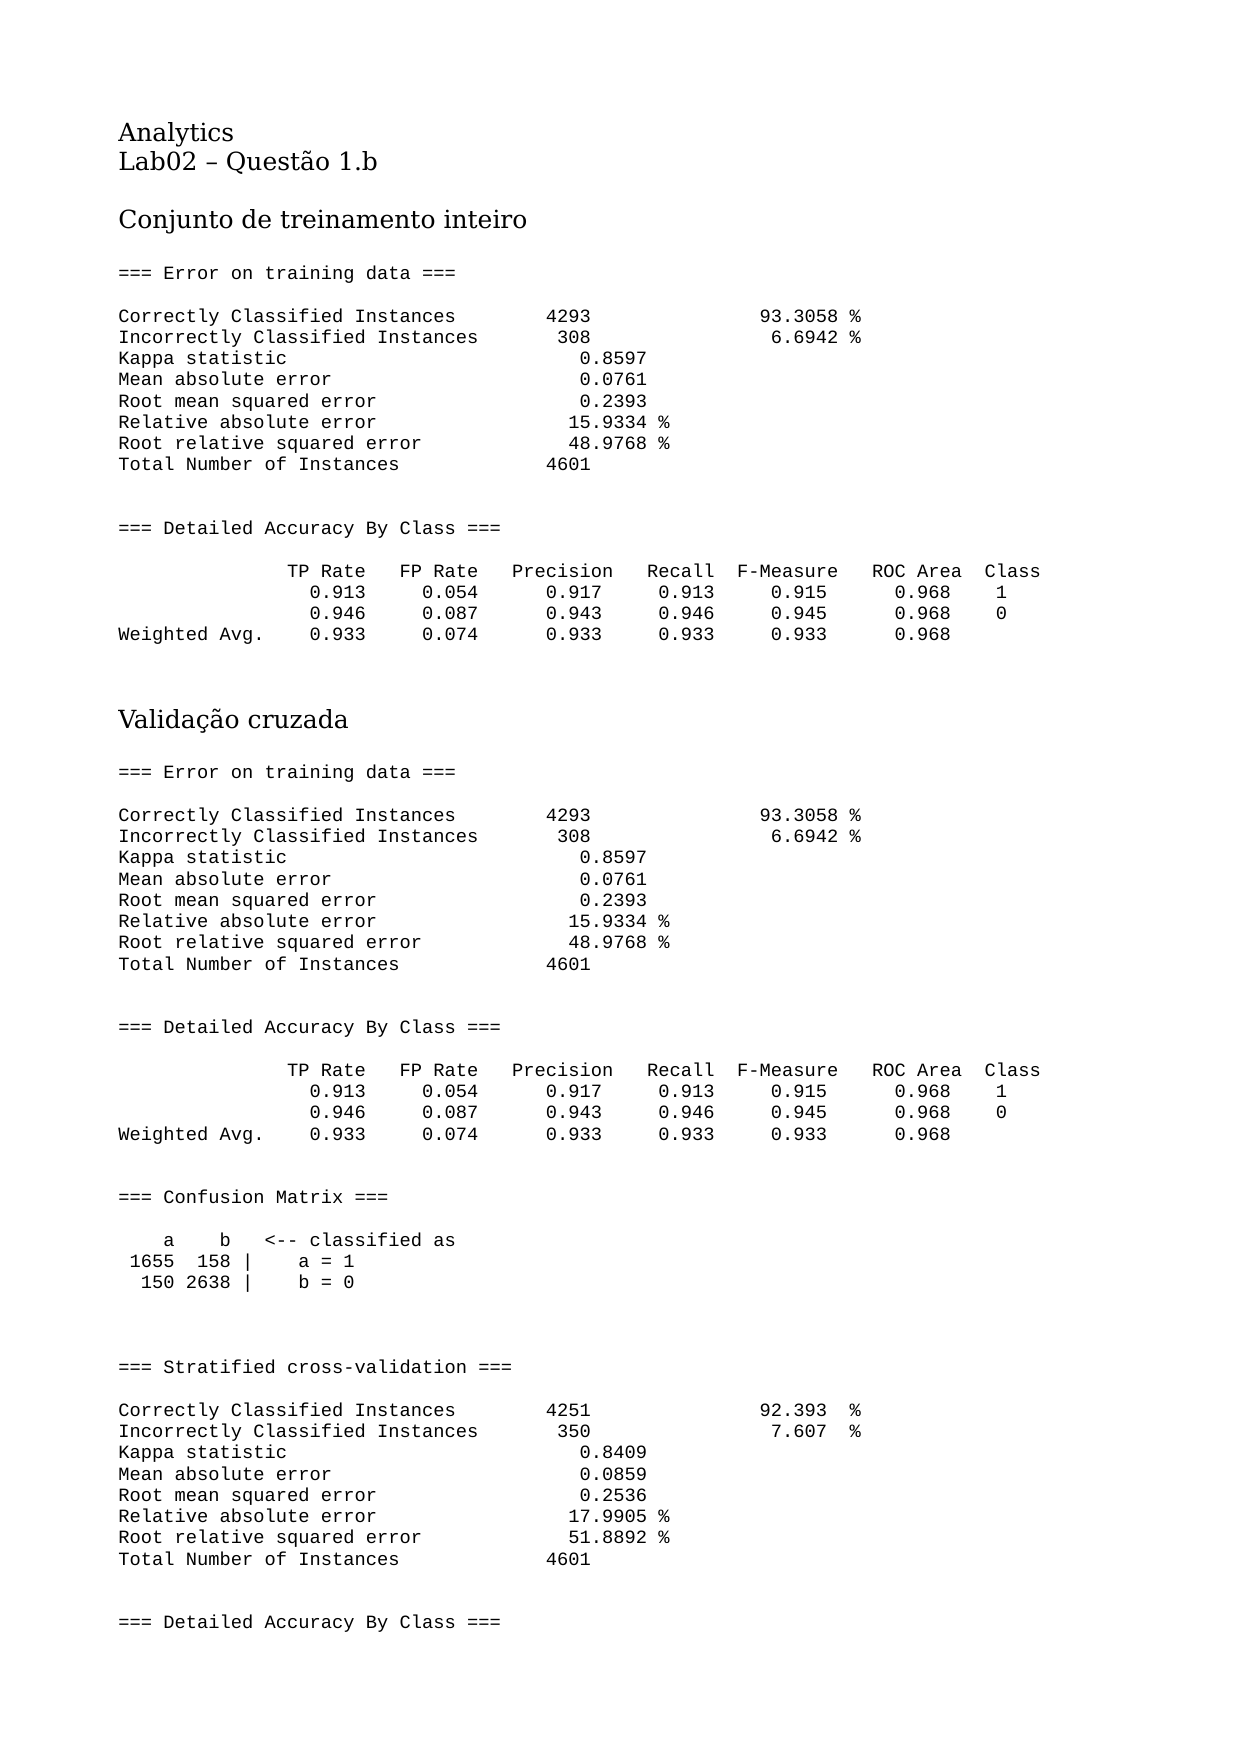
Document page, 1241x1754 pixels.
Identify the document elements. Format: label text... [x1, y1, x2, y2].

text Incorrectly Classified Instances 308 6.6942 % [118, 827, 1122, 848]
text Total Number of Instances 4601 [118, 954, 1122, 976]
text Weighted Avg. 0.933 0.074 0.933 0.933 0.933 0.968 [118, 1124, 1122, 1146]
text 0.913 0.054 0.917 0.913 0.915 0.968 1 [118, 1082, 1122, 1103]
text 0.946 0.087 0.943 0.946 0.945 0.968 0 [118, 1103, 1122, 1124]
text Lab02 – Questão 1.b [118, 147, 1122, 176]
text Correctly Classified Instances 4293 93.3058 % [118, 306, 1122, 328]
text Incorrectly Classified Instances 308 6.6942 % [118, 328, 1122, 349]
text Conjunto de treinamento inteiro [118, 206, 1122, 235]
text Weighted Avg. 0.933 0.074 0.933 0.933 0.933 0.968 [118, 625, 1122, 646]
text === Error on training data === [118, 264, 1122, 285]
text Kappa statistic 0.8597 [118, 848, 1122, 869]
text TP Rate FP Rate Precision Recall F-Measure ROC Area Class [118, 1061, 1122, 1082]
text Mean absolute error 0.0859 [118, 1464, 1122, 1486]
text Total Number of Instances 4601 [118, 1549, 1122, 1571]
text Mean absolute error 0.0761 [118, 869, 1122, 891]
text Root relative squared error 48.9768 % [118, 933, 1122, 954]
text === Detailed Accuracy By Class === [118, 1613, 1122, 1634]
text Kappa statistic 0.8409 [118, 1443, 1122, 1464]
text Analytics [118, 118, 1122, 147]
text === Error on training data === [118, 763, 1122, 784]
text Correctly Classified Instances 4251 92.393 % [118, 1401, 1122, 1422]
text Incorrectly Classified Instances 350 7.607 % [118, 1422, 1122, 1443]
text === Confusion Matrix === [118, 1188, 1122, 1209]
text Root mean squared error 0.2393 [118, 391, 1122, 413]
text 0.913 0.054 0.917 0.913 0.915 0.968 1 [118, 583, 1122, 604]
text === Detailed Accuracy By Class === [118, 519, 1122, 540]
text Validação cruzada [118, 705, 1122, 734]
text Mean absolute error 0.0761 [118, 370, 1122, 391]
text Correctly Classified Instances 4293 93.3058 % [118, 806, 1122, 827]
text TP Rate FP Rate Precision Recall F-Measure ROC Area Class [118, 561, 1122, 583]
text Relative absolute error 15.9334 % [118, 413, 1122, 434]
text Root mean squared error 0.2536 [118, 1486, 1122, 1507]
text 0.946 0.087 0.943 0.946 0.945 0.968 0 [118, 604, 1122, 625]
text Total Number of Instances 4601 [118, 455, 1122, 476]
text Root relative squared error 48.9768 % [118, 434, 1122, 455]
text Kappa statistic 0.8597 [118, 349, 1122, 370]
text === Detailed Accuracy By Class === [118, 1018, 1122, 1039]
text 1655 158 | a = 1 [118, 1252, 1122, 1273]
text Root mean squared error 0.2393 [118, 891, 1122, 912]
text === Stratified cross-validation === [118, 1358, 1122, 1379]
text Relative absolute error 17.9905 % [118, 1507, 1122, 1528]
text Relative absolute error 15.9334 % [118, 912, 1122, 933]
text Root relative squared error 51.8892 % [118, 1528, 1122, 1549]
text a b <-- classified as [118, 1231, 1122, 1252]
text 150 2638 | b = 0 [118, 1273, 1122, 1294]
